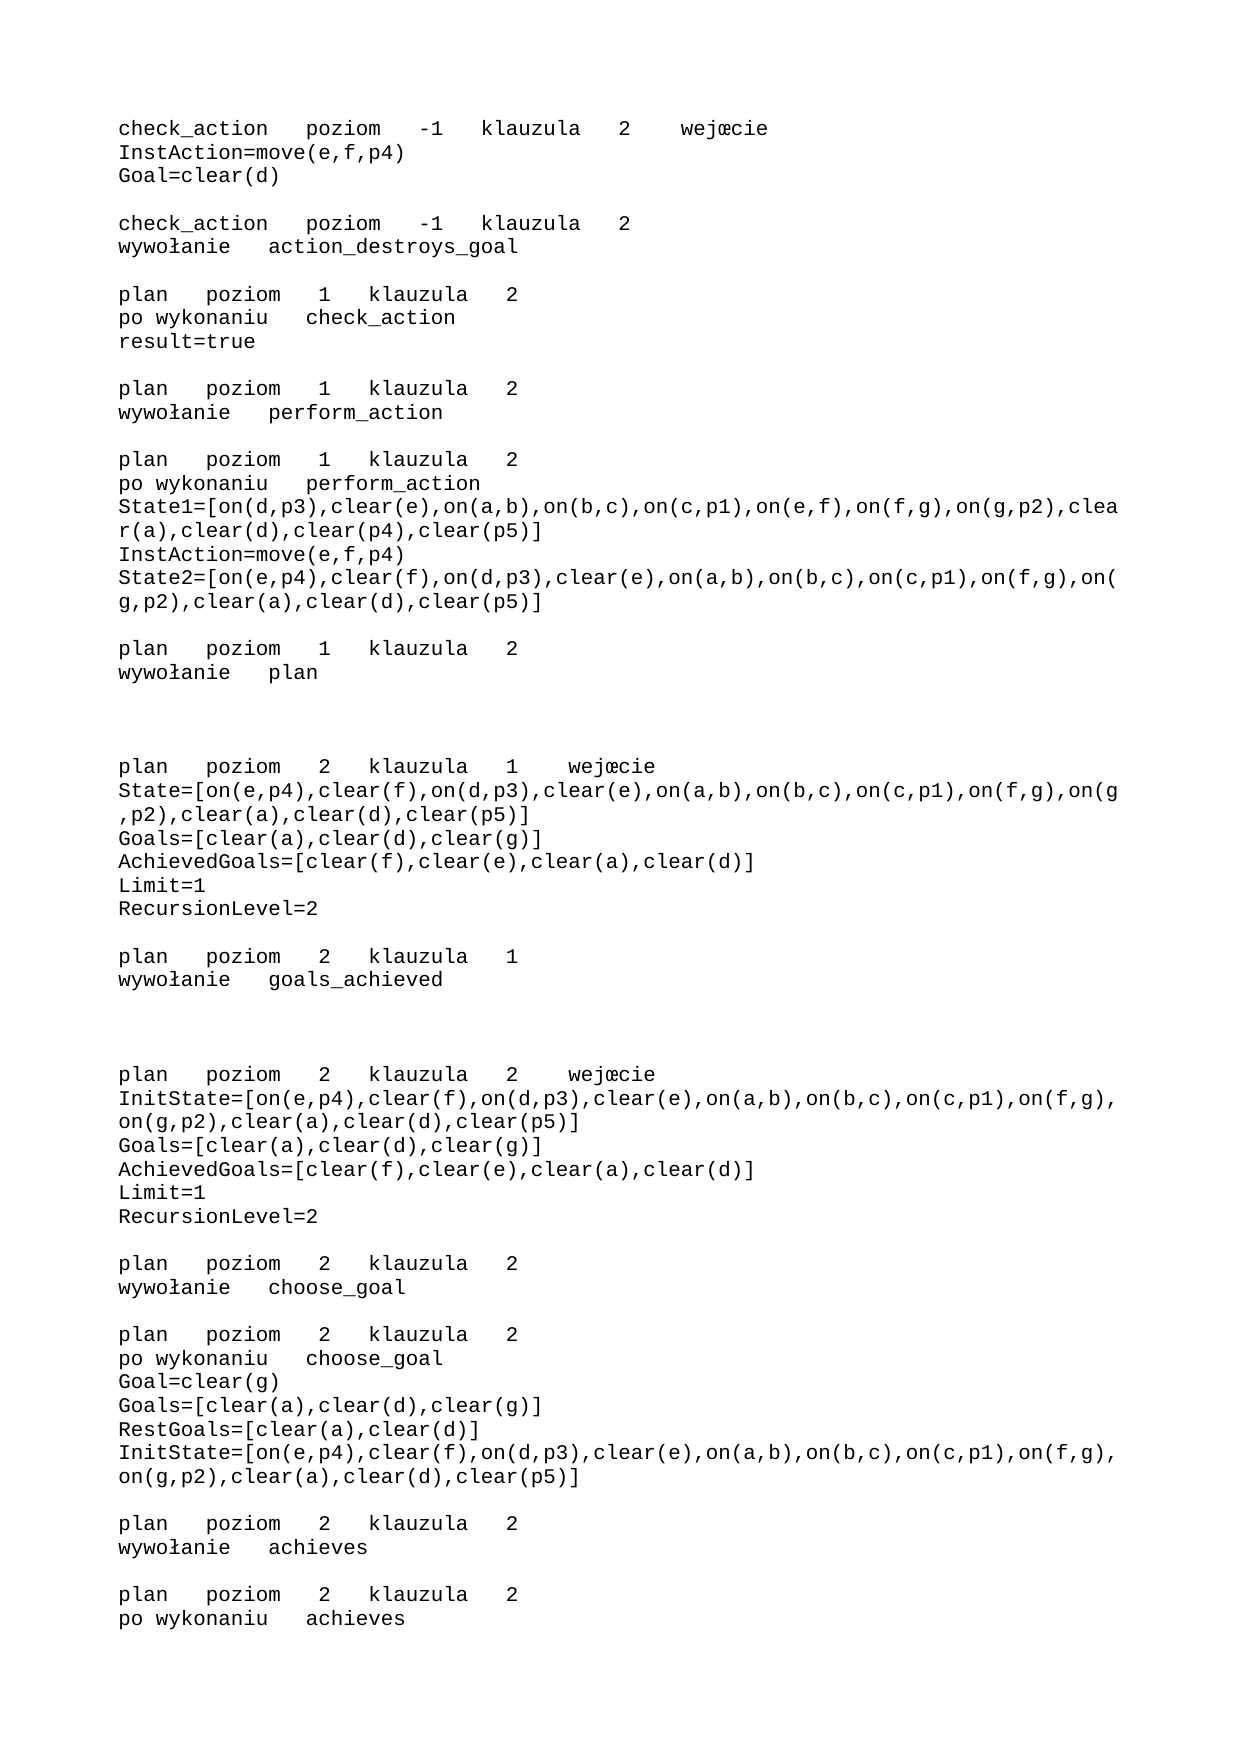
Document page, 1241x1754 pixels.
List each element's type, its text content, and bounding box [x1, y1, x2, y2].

text plan poziom 2 klauzula 2 [118, 1513, 1122, 1537]
text check_action poziom -1 klauzula 2 [118, 213, 1122, 236]
text wywołanie action_destroys_goal [118, 236, 1122, 260]
text Goals=[clear(a),clear(d),clear(g)] [118, 1135, 1122, 1158]
text plan poziom 1 klauzula 2 [118, 638, 1122, 662]
text InstAction=move(e,f,p4) [118, 544, 1122, 567]
text po wykonaniu choose_goal [118, 1348, 1122, 1371]
text plan poziom 2 klauzula 2 [118, 1253, 1122, 1277]
text plan poziom 2 klauzula 1 wejœcie [118, 757, 1122, 780]
text wywołanie choose_goal [118, 1277, 1122, 1300]
text Goals=[clear(a),clear(d),clear(g)] [118, 1395, 1122, 1419]
text plan poziom 2 klauzula 2 [118, 1324, 1122, 1348]
text plan poziom 2 klauzula 1 [118, 946, 1122, 969]
text plan poziom 2 klauzula 2 wejœcie [118, 1064, 1122, 1088]
text State2=[on(e,p4),clear(f),on(d,p3),clear(e),on(a,b),on(b,c),on(c,p1),on(f,g),on(g,p2),clear(a),clear(d),clear(p5)] [118, 567, 1122, 615]
text po wykonaniu perform_action [118, 473, 1122, 496]
text plan poziom 2 klauzula 2 [118, 1584, 1122, 1608]
text plan poziom 1 klauzula 2 [118, 284, 1122, 307]
text wywołanie goals_achieved [118, 969, 1122, 993]
text wywołanie achieves [118, 1537, 1122, 1561]
text po wykonaniu check_action [118, 307, 1122, 331]
text check_action poziom -1 klauzula 2 wejœcie [118, 118, 1122, 142]
text wywołanie perform_action [118, 402, 1122, 426]
text po wykonaniu achieves [118, 1608, 1122, 1631]
text result=true [118, 331, 1122, 354]
text InitState=[on(e,p4),clear(f),on(d,p3),clear(e),on(a,b),on(b,c),on(c,p1),on(f,g),on(g,p2),clear(a),clear(d),clear(p5)] [118, 1088, 1122, 1135]
text Limit=1 [118, 1182, 1122, 1206]
text Goal=clear(g) [118, 1371, 1122, 1395]
text plan poziom 1 klauzula 2 [118, 378, 1122, 402]
text RecursionLevel=2 [118, 898, 1122, 922]
text AchievedGoals=[clear(f),clear(e),clear(a),clear(d)] [118, 851, 1122, 875]
text RestGoals=[clear(a),clear(d)] [118, 1419, 1122, 1442]
text Limit=1 [118, 875, 1122, 898]
text RecursionLevel=2 [118, 1206, 1122, 1229]
text plan poziom 1 klauzula 2 [118, 449, 1122, 473]
text Goals=[clear(a),clear(d),clear(g)] [118, 827, 1122, 851]
text InitState=[on(e,p4),clear(f),on(d,p3),clear(e),on(a,b),on(b,c),on(c,p1),on(f,g),on(g,p2),clear(a),clear(d),clear(p5)] [118, 1442, 1122, 1489]
text State=[on(e,p4),clear(f),on(d,p3),clear(e),on(a,b),on(b,c),on(c,p1),on(f,g),on(g,p2),clear(a),clear(d),clear(p5)] [118, 780, 1122, 827]
text wywołanie plan [118, 662, 1122, 686]
text Goal=clear(d) [118, 165, 1122, 189]
text State1=[on(d,p3),clear(e),on(a,b),on(b,c),on(c,p1),on(e,f),on(f,g),on(g,p2),clear(a),clear(d),clear(p4),clear(p5)] [118, 496, 1122, 544]
text InstAction=move(e,f,p4) [118, 142, 1122, 165]
text AchievedGoals=[clear(f),clear(e),clear(a),clear(d)] [118, 1158, 1122, 1182]
